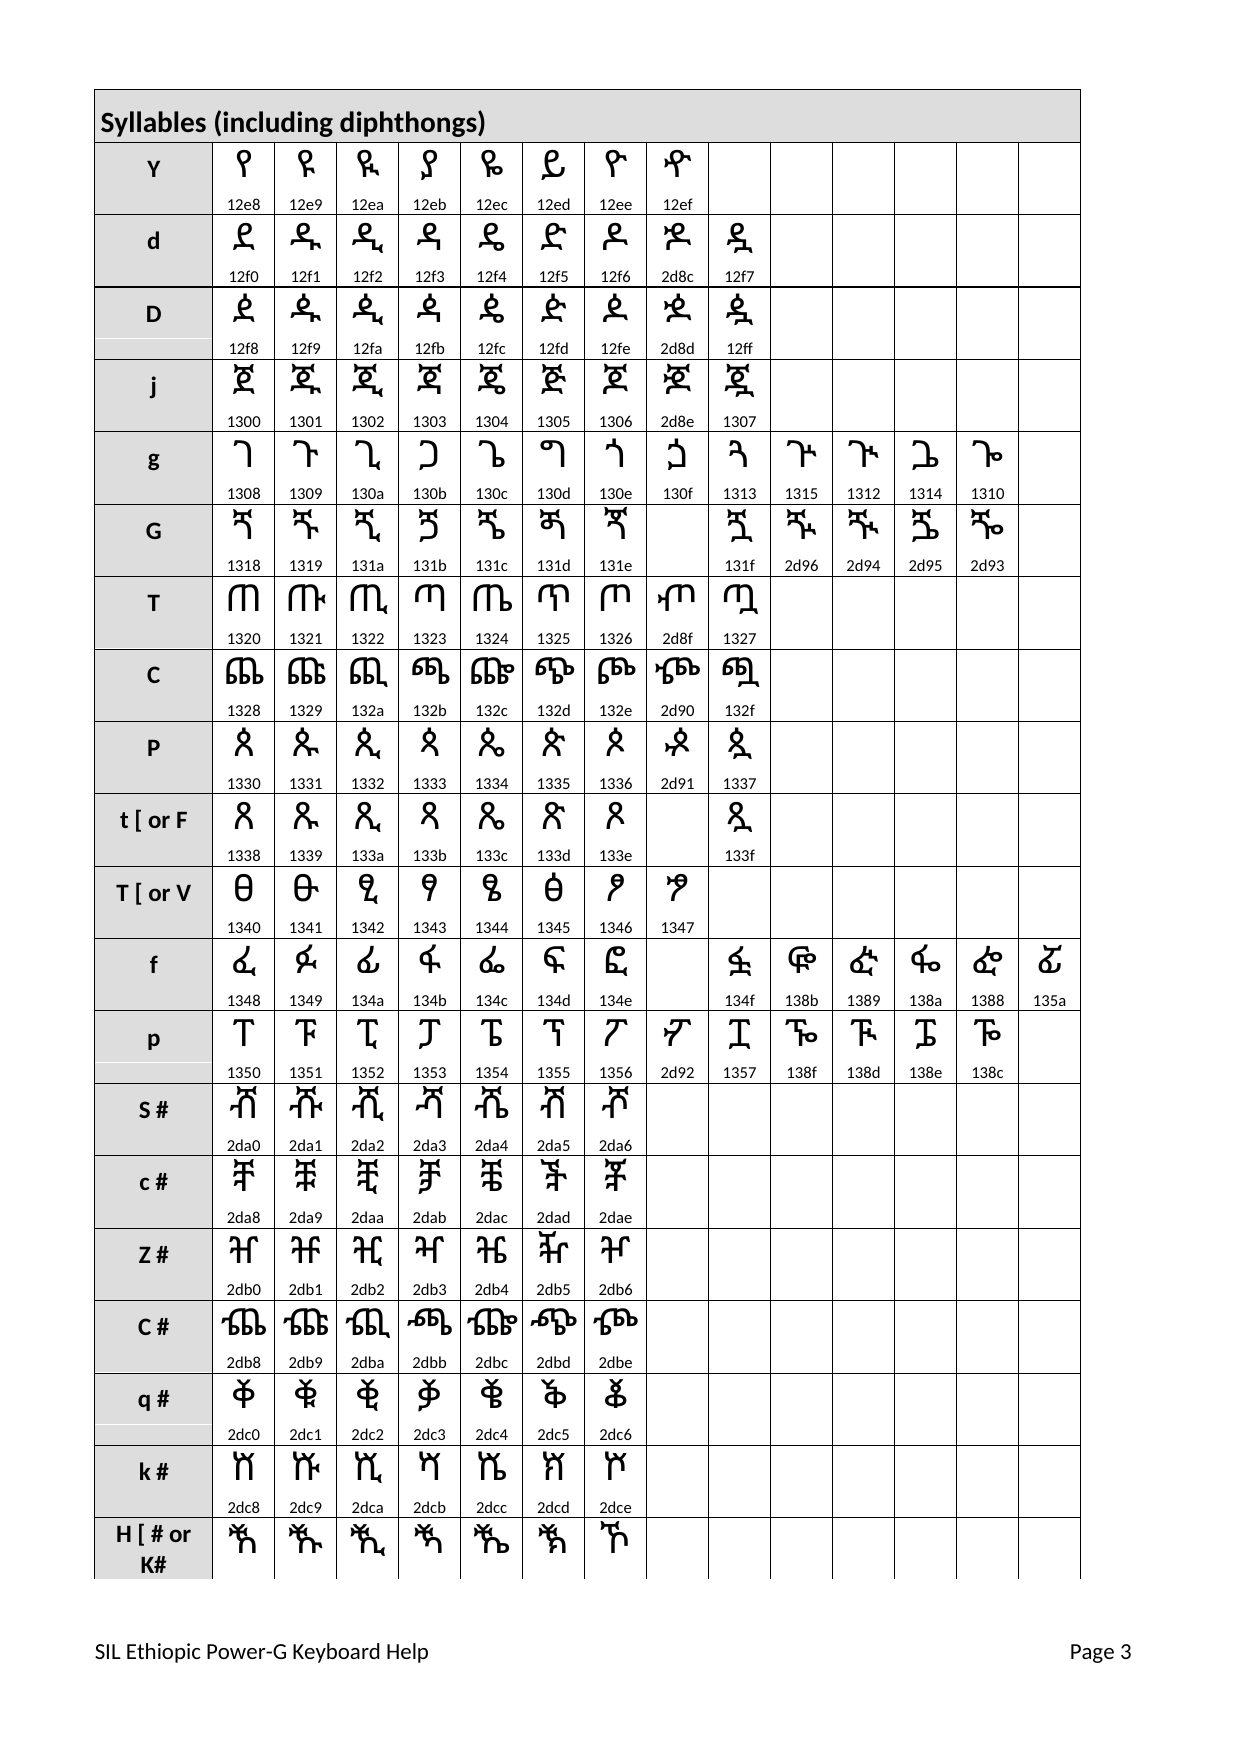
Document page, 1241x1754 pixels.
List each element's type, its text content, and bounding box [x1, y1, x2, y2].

table_cell t [ or F [95, 794, 212, 845]
table_cell 1340 [213, 918, 274, 938]
table_cell 2d93 [957, 556, 1018, 576]
table_cell ጕ [771, 432, 832, 483]
table_cell [895, 1207, 956, 1228]
table_cell 1350 [213, 1063, 274, 1083]
table_cell 12f5 [523, 266, 584, 286]
table_cell ጴ [461, 722, 522, 773]
table_cell ዿ [709, 288, 770, 338]
table_cell ⷆ [585, 1374, 646, 1424]
table_cell ᎋ [771, 939, 832, 990]
table_cell 2dc3 [399, 1425, 460, 1445]
table_cell 12f3 [399, 266, 460, 286]
table_cell [957, 411, 1018, 431]
table_cell [709, 1518, 770, 1579]
table_cell 2db6 [585, 1280, 646, 1300]
table_cell [95, 411, 212, 431]
table_cell [647, 845, 708, 866]
table_cell ጋ [399, 432, 460, 483]
table_cell [1019, 845, 1080, 866]
table_cell 12f9 [275, 339, 336, 359]
table_cell T [ or V [95, 867, 212, 918]
table_cell 1309 [275, 483, 336, 504]
table_cell ጤ [461, 577, 522, 628]
table_cell 134c [461, 990, 522, 1010]
table_cell 1335 [523, 773, 584, 793]
table_cell ጺ [337, 794, 398, 845]
table_cell ጒ [833, 432, 894, 483]
table_cell [1019, 483, 1080, 504]
table_cell H [ # or K# [95, 1518, 212, 1579]
table_cell [771, 1446, 832, 1497]
table_cell [647, 990, 708, 1010]
table_cell 1306 [585, 411, 646, 431]
table_cell [709, 1156, 770, 1207]
table_cell ጥ [523, 577, 584, 628]
table_cell ገ [213, 432, 274, 483]
table_cell ይ [523, 143, 584, 194]
table_cell [647, 1497, 708, 1517]
table_cell d [95, 215, 212, 266]
table_cell [771, 773, 832, 793]
table_cell 2dca [337, 1497, 398, 1517]
table_cell [833, 1352, 894, 1372]
table_cell [895, 1497, 956, 1517]
table_cell ጆ [585, 360, 646, 411]
table_cell 2d8e [647, 411, 708, 431]
table_cell ጢ [337, 577, 398, 628]
table_cell [95, 1135, 212, 1155]
table_cell ፖ [585, 1011, 646, 1062]
table_cell 132e [585, 701, 646, 721]
table_cell ⷍ [523, 1446, 584, 1497]
table_cell ድ [523, 215, 584, 266]
table_cell [647, 1374, 708, 1424]
table_cell ⶩ [275, 1156, 336, 1207]
table_cell 1327 [709, 628, 770, 648]
table_cell [647, 556, 708, 576]
table_cell 1348 [213, 990, 274, 1010]
table_cell ኾ [585, 1518, 646, 1579]
table_cell 2db5 [523, 1280, 584, 1300]
table_cell [833, 577, 894, 628]
table_cell [647, 1135, 708, 1155]
table_cell [833, 1135, 894, 1155]
table_cell ዱ [275, 215, 336, 266]
table_cell ጭ [523, 650, 584, 701]
table_cell [771, 794, 832, 845]
table_cell ዴ [461, 215, 522, 266]
table_cell [957, 288, 1018, 338]
table_cell [1019, 339, 1080, 359]
table_cell [771, 1352, 832, 1372]
table_cell 133f [709, 845, 770, 866]
table_cell [771, 722, 832, 773]
table_cell [895, 1352, 956, 1372]
table_cell 2da0 [213, 1135, 274, 1155]
table_cell [1019, 1156, 1080, 1207]
table_cell ጐ [957, 432, 1018, 483]
table_cell 12fc [461, 339, 522, 359]
table_cell [1019, 1425, 1080, 1445]
table_cell ⶹ [275, 1301, 336, 1352]
table_cell ⶴ [461, 1229, 522, 1280]
table_cell [895, 845, 956, 866]
table_cell c # [95, 1156, 212, 1207]
table_cell [957, 1084, 1018, 1135]
table_cell [833, 1229, 894, 1280]
table_cell j [95, 360, 212, 411]
table_cell 12fb [399, 339, 460, 359]
table_cell [1019, 1374, 1080, 1424]
table_cell [895, 1446, 956, 1497]
table_cell [647, 794, 708, 845]
table_cell [833, 701, 894, 721]
table_cell ⶎ [647, 360, 708, 411]
table_cell 130b [399, 483, 460, 504]
table_cell ⶱ [275, 1229, 336, 1280]
table_cell ዸ [213, 288, 274, 338]
table_cell [709, 1352, 770, 1372]
table_cell ⷀ [213, 1374, 274, 1424]
table_cell [957, 1229, 1018, 1280]
table_cell [957, 215, 1018, 266]
table_cell [957, 845, 1018, 866]
table_cell ጦ [585, 577, 646, 628]
table_cell [771, 1207, 832, 1228]
table_cell S # [95, 1084, 212, 1135]
table_cell 133c [461, 845, 522, 866]
table_cell ፈ [213, 939, 274, 990]
table_cell 2dce [585, 1497, 646, 1517]
table_cell 12ec [461, 194, 522, 214]
table_cell 131e [585, 556, 646, 576]
table_cell ⷎ [585, 1446, 646, 1497]
table_cell [957, 1497, 1018, 1517]
table_cell [957, 1280, 1018, 1300]
table_cell 12ea [337, 194, 398, 214]
table_cell 2dbe [585, 1352, 646, 1372]
table_cell ጄ [461, 360, 522, 411]
table_cell 2db4 [461, 1280, 522, 1300]
table_cell [895, 1301, 956, 1352]
table_cell 1324 [461, 628, 522, 648]
table_cell ⶰ [213, 1229, 274, 1280]
table_cell [95, 918, 212, 938]
table_cell [771, 411, 832, 431]
table_cell [833, 650, 894, 701]
table_cell [895, 1084, 956, 1135]
table_cell 1354 [461, 1063, 522, 1083]
table_cell [895, 215, 956, 266]
table_cell ጎ [585, 432, 646, 483]
table_cell 1344 [461, 918, 522, 938]
table_cell [647, 1280, 708, 1300]
table_cell [833, 1156, 894, 1207]
table_cell C # [95, 1301, 212, 1352]
table_cell ፄ [461, 867, 522, 918]
table_cell p [95, 1011, 212, 1062]
table_cell 1349 [275, 990, 336, 1010]
table_cell 134f [709, 990, 770, 1010]
table_cell ጅ [523, 360, 584, 411]
table_cell [895, 1135, 956, 1155]
table_cell ጸ [213, 794, 274, 845]
table_cell ዼ [461, 288, 522, 338]
table_cell [895, 722, 956, 773]
table_cell ጪ [337, 650, 398, 701]
table_cell ጔ [895, 432, 956, 483]
table_cell [95, 1207, 212, 1228]
table_cell ⶻ [399, 1301, 460, 1352]
table_cell ዾ [585, 288, 646, 338]
table_cell 1351 [275, 1063, 336, 1083]
table_cell ፗ [709, 1011, 770, 1062]
table_cell ⶡ [275, 1084, 336, 1135]
table_cell [1019, 650, 1080, 701]
table_cell 2dae [585, 1207, 646, 1228]
table_cell [895, 650, 956, 701]
table_cell [709, 1135, 770, 1155]
table_cell 134e [585, 990, 646, 1010]
table_cell 1323 [399, 628, 460, 648]
table_cell ⷂ [337, 1374, 398, 1424]
table_cell 12fd [523, 339, 584, 359]
table_cell ⷃ [399, 1374, 460, 1424]
table_cell ዬ [461, 143, 522, 194]
table_cell ጝ [523, 505, 584, 556]
table_cell [957, 266, 1018, 286]
table_cell ፉ [275, 939, 336, 990]
table_cell 1333 [399, 773, 460, 793]
table_cell 133e [585, 845, 646, 866]
table_cell [957, 701, 1018, 721]
table_cell ፓ [399, 1011, 460, 1062]
table_cell ⶕ [895, 505, 956, 556]
table_cell ጻ [399, 794, 460, 845]
table_cell [833, 1497, 894, 1517]
table_cell 2dc1 [275, 1425, 336, 1445]
table_cell ፏ [709, 939, 770, 990]
table_cell 2d91 [647, 773, 708, 793]
table_cell [1019, 411, 1080, 431]
table_cell [95, 773, 212, 793]
table_cell 2dc8 [213, 1497, 274, 1517]
table_cell 12ff [709, 339, 770, 359]
table_cell Y [95, 143, 212, 194]
table_cell 130f [647, 483, 708, 504]
table_cell [647, 1301, 708, 1352]
table_cell ⶨ [213, 1156, 274, 1207]
table_cell [895, 1280, 956, 1300]
table_cell ⶒ [647, 1011, 708, 1062]
table_cell ጃ [399, 360, 460, 411]
table_cell 12f6 [585, 266, 646, 286]
table_cell [771, 1280, 832, 1300]
table_cell ዪ [337, 143, 398, 194]
table_cell [1019, 1011, 1080, 1062]
table_cell ጩ [275, 650, 336, 701]
table_cell [833, 867, 894, 918]
table_cell 138d [833, 1063, 894, 1083]
table_cell ዳ [399, 215, 460, 266]
table_cell [709, 867, 770, 918]
table_cell ⶠ [213, 1084, 274, 1135]
table_cell D [95, 288, 212, 338]
table_cell ጀ [213, 360, 274, 411]
table_cell ጊ [337, 432, 398, 483]
table_cell ⶽ [523, 1301, 584, 1352]
table_cell [1019, 432, 1080, 483]
table_cell ᎉ [833, 939, 894, 990]
table_cell [895, 628, 956, 648]
table_cell ፍ [523, 939, 584, 990]
table_cell 1330 [213, 773, 274, 793]
table_cell ⶣ [399, 1084, 460, 1135]
table_cell ያ [399, 143, 460, 194]
table_cell ጓ [709, 432, 770, 483]
table_cell ⷌ [461, 1446, 522, 1497]
table_cell [95, 701, 212, 721]
table_cell 1338 [213, 845, 274, 866]
table_cell ፆ [585, 867, 646, 918]
table_cell [771, 867, 832, 918]
table_cell 2dc4 [461, 1425, 522, 1445]
table_cell 2db1 [275, 1280, 336, 1300]
table_cell ጁ [275, 360, 336, 411]
table_cell ᎌ [957, 1011, 1018, 1062]
table_cell 2dac [461, 1207, 522, 1228]
table_cell 2dbc [461, 1352, 522, 1372]
table_cell ጏ [647, 432, 708, 483]
table_cell [895, 918, 956, 938]
table_cell [1019, 1518, 1080, 1579]
table_cell 133b [399, 845, 460, 866]
table_cell [771, 194, 832, 214]
table_cell [647, 505, 708, 556]
table_cell [833, 360, 894, 411]
table_cell 1301 [275, 411, 336, 431]
table_cell 134b [399, 990, 460, 1010]
table_cell ጌ [461, 432, 522, 483]
table_cell [1019, 288, 1080, 338]
table_cell 2db3 [399, 1280, 460, 1300]
table_cell [957, 1352, 1018, 1372]
table_cell 131f [709, 556, 770, 576]
table_cell ጧ [709, 577, 770, 628]
table_cell ጙ [275, 505, 336, 556]
table_cell ⷑ [275, 1518, 336, 1579]
table_cell [1019, 577, 1080, 628]
table_cell ጯ [709, 650, 770, 701]
table_cell 1318 [213, 556, 274, 576]
table_cell [709, 918, 770, 938]
table_cell ፕ [523, 1011, 584, 1062]
table_cell 1307 [709, 411, 770, 431]
table_cell 130a [337, 483, 398, 504]
table_cell ግ [523, 432, 584, 483]
table_cell [895, 339, 956, 359]
table_cell ⶳ [399, 1229, 460, 1280]
table_cell [895, 1374, 956, 1424]
table_cell ዲ [337, 215, 398, 266]
table_cell 1331 [275, 773, 336, 793]
table_cell [95, 194, 212, 214]
table_cell ዷ [709, 215, 770, 266]
table_cell 1355 [523, 1063, 584, 1083]
table_cell 2da1 [275, 1135, 336, 1155]
table_cell 2dba [337, 1352, 398, 1372]
table_cell 132f [709, 701, 770, 721]
table_cell [771, 1156, 832, 1207]
table_cell ፀ [213, 867, 274, 918]
table_cell [957, 1156, 1018, 1207]
table_cell [771, 1301, 832, 1352]
table_cell [1019, 143, 1080, 194]
table_cell [709, 1301, 770, 1352]
table_cell [895, 867, 956, 918]
table_cell [833, 794, 894, 845]
table_cell 12f1 [275, 266, 336, 286]
table_cell 133d [523, 845, 584, 866]
table_cell 1334 [461, 773, 522, 793]
table_cell [95, 1063, 212, 1083]
table_cell 131a [337, 556, 398, 576]
table_cell [647, 1156, 708, 1207]
table_cell 2d94 [833, 556, 894, 576]
table_cell [1019, 215, 1080, 266]
table_cell [833, 1446, 894, 1497]
table_cell [771, 845, 832, 866]
table_cell [647, 1446, 708, 1497]
table_cell 2dcd [523, 1497, 584, 1517]
table_cell 2da3 [399, 1135, 460, 1155]
table_cell [833, 339, 894, 359]
table_cell ዺ [337, 288, 398, 338]
table_cell [647, 1352, 708, 1372]
table_cell [833, 266, 894, 286]
table_cell 12fa [337, 339, 398, 359]
table_cell ᎈ [957, 939, 1018, 990]
table_cell [833, 143, 894, 194]
table_cell [895, 143, 956, 194]
table_cell [895, 360, 956, 411]
table_cell 2db0 [213, 1280, 274, 1300]
table_cell ፔ [461, 1011, 522, 1062]
table_cell ⶪ [337, 1156, 398, 1207]
table_cell 134d [523, 990, 584, 1010]
table_cell [95, 1280, 212, 1300]
table_cell ጉ [275, 432, 336, 483]
table_cell ⶏ [647, 577, 708, 628]
table_cell 2d96 [771, 556, 832, 576]
table_cell 2dcb [399, 1497, 460, 1517]
table_cell [709, 1207, 770, 1228]
table_cell [1019, 360, 1080, 411]
table_cell ⷋ [399, 1446, 460, 1497]
table_cell 12f7 [709, 266, 770, 286]
table_cell 2da6 [585, 1135, 646, 1155]
table_cell [1019, 556, 1080, 576]
table_cell 2dcc [461, 1497, 522, 1517]
table_cell 1347 [647, 918, 708, 938]
table_cell [1019, 628, 1080, 648]
table_cell 131d [523, 556, 584, 576]
table_cell [833, 1425, 894, 1445]
table_cell ⶼ [461, 1301, 522, 1352]
table_cell 1314 [895, 483, 956, 504]
table_cell ጲ [337, 722, 398, 773]
table_cell 1321 [275, 628, 336, 648]
table_cell [1019, 722, 1080, 773]
table_cell ፑ [275, 1011, 336, 1062]
table_cell ᎍ [833, 1011, 894, 1062]
table_cell ጵ [523, 722, 584, 773]
table_cell [833, 845, 894, 866]
table_cell 132d [523, 701, 584, 721]
table_cell ጳ [399, 722, 460, 773]
table_cell [647, 1229, 708, 1280]
table_cell [957, 1425, 1018, 1445]
table_cell ⷈ [213, 1446, 274, 1497]
table_cell ⷁ [275, 1374, 336, 1424]
table_cell ⶥ [523, 1084, 584, 1135]
table_cell 2dc6 [585, 1425, 646, 1445]
table_cell 1339 [275, 845, 336, 866]
table_cell 2daa [337, 1207, 398, 1228]
table_cell [709, 1280, 770, 1300]
table_cell k # [95, 1446, 212, 1497]
table_cell [771, 918, 832, 938]
table_cell 135a [1019, 990, 1080, 1010]
table_cell ፎ [585, 939, 646, 990]
table_cell [95, 1497, 212, 1517]
table_cell 2da9 [275, 1207, 336, 1228]
table_cell C [95, 650, 212, 701]
table_cell ጾ [585, 794, 646, 845]
table_cell 1326 [585, 628, 646, 648]
table_cell [647, 1518, 708, 1579]
table_cell ⷅ [523, 1374, 584, 1424]
table_cell [1019, 701, 1080, 721]
table_cell የ [213, 143, 274, 194]
table_cell ፚ [1019, 939, 1080, 990]
table_cell [1019, 1301, 1080, 1352]
table_cell [833, 1207, 894, 1228]
table_cell ጬ [461, 650, 522, 701]
table_cell 1341 [275, 918, 336, 938]
table_cell ᎊ [895, 939, 956, 990]
table_cell [833, 1374, 894, 1424]
table_cell 1388 [957, 990, 1018, 1010]
table_cell ⷊ [337, 1446, 398, 1497]
table_cell ጠ [213, 577, 274, 628]
table_cell [895, 1518, 956, 1579]
table_cell ጨ [213, 650, 274, 701]
table_cell 1328 [213, 701, 274, 721]
table_cell [957, 1518, 1018, 1579]
table_cell [833, 1280, 894, 1300]
table_cell 2d92 [647, 1063, 708, 1083]
table_cell [95, 339, 212, 359]
table_cell [957, 1135, 1018, 1155]
table_cell 1320 [213, 628, 274, 648]
table_cell [771, 1135, 832, 1155]
table_cell 2dab [399, 1207, 460, 1228]
table_cell ⷓ [399, 1518, 460, 1579]
table_cell ⶾ [585, 1301, 646, 1352]
table_cell [647, 1425, 708, 1445]
table_cell [1019, 1352, 1080, 1372]
table_cell ⶔ [833, 505, 894, 556]
table_cell 12f2 [337, 266, 398, 286]
table_header Syllables (including diphthongs) [95, 90, 1080, 142]
table_cell [833, 628, 894, 648]
table_cell ጼ [461, 794, 522, 845]
table_cell 2d8d [647, 339, 708, 359]
table_cell ⶤ [461, 1084, 522, 1135]
table_cell [957, 1374, 1018, 1424]
table_cell [1019, 1135, 1080, 1155]
table_cell [1019, 794, 1080, 845]
table_cell [957, 918, 1018, 938]
table_cell ፅ [523, 867, 584, 918]
table_cell 1302 [337, 411, 398, 431]
table_cell [833, 194, 894, 214]
table_cell ⷉ [275, 1446, 336, 1497]
table_cell 2dad [523, 1207, 584, 1228]
table_cell ጿ [709, 794, 770, 845]
table_cell T [95, 577, 212, 628]
table_cell ጞ [585, 505, 646, 556]
table_cell ⷕ [523, 1518, 584, 1579]
table_cell 1342 [337, 918, 398, 938]
table_cell [957, 650, 1018, 701]
table_cell 12f0 [213, 266, 274, 286]
table_cell [833, 1301, 894, 1352]
table_cell ዶ [585, 215, 646, 266]
table_cell [895, 1425, 956, 1445]
table_cell 2da4 [461, 1135, 522, 1155]
table_cell [895, 1156, 956, 1207]
table_cell [95, 483, 212, 504]
table_cell 2da5 [523, 1135, 584, 1155]
table_cell 138e [895, 1063, 956, 1083]
table_cell [771, 701, 832, 721]
table_cell [957, 339, 1018, 359]
table_cell 1308 [213, 483, 274, 504]
table_cell [957, 194, 1018, 214]
table_cell ⶌ [647, 215, 708, 266]
table_cell [833, 411, 894, 431]
table_cell 1345 [523, 918, 584, 938]
table_cell [1019, 773, 1080, 793]
table_cell [957, 722, 1018, 773]
table_cell g [95, 432, 212, 483]
table_cell [709, 1229, 770, 1280]
table_cell [1019, 1207, 1080, 1228]
table_cell ጫ [399, 650, 460, 701]
table_cell [1019, 1229, 1080, 1280]
table_cell [895, 411, 956, 431]
table_cell [895, 701, 956, 721]
table_cell [957, 1207, 1018, 1228]
table_cell [771, 339, 832, 359]
table_cell [709, 1425, 770, 1445]
table_cell 2db9 [275, 1352, 336, 1372]
table_cell [771, 215, 832, 266]
table_cell [895, 288, 956, 338]
table_cell 1310 [957, 483, 1018, 504]
table_cell [1019, 194, 1080, 214]
table_cell [1019, 1063, 1080, 1083]
table_cell [95, 556, 212, 576]
table_cell [709, 143, 770, 194]
table_cell [957, 1446, 1018, 1497]
table_cell ፃ [399, 867, 460, 918]
table_cell ⷒ [337, 1518, 398, 1579]
table_cell 138f [771, 1063, 832, 1083]
table_cell 1353 [399, 1063, 460, 1083]
table_cell ᎏ [771, 1011, 832, 1062]
table_cell [95, 1425, 212, 1445]
table_cell ⶐ [647, 650, 708, 701]
table_cell ⶫ [399, 1156, 460, 1207]
table_cell Z # [95, 1229, 212, 1280]
table_cell ጮ [585, 650, 646, 701]
table_cell ዯ [647, 143, 708, 194]
table_cell 1319 [275, 556, 336, 576]
table_cell 12ef [647, 194, 708, 214]
table_cell 1389 [833, 990, 894, 1010]
table_cell 12e8 [213, 194, 274, 214]
table_cell ⶖ [771, 505, 832, 556]
table_cell ጛ [399, 505, 460, 556]
table_cell ዮ [585, 143, 646, 194]
table_cell q # [95, 1374, 212, 1424]
table_cell [771, 577, 832, 628]
table_cell [771, 1497, 832, 1517]
table_cell ⶵ [523, 1229, 584, 1280]
table_cell 12fe [585, 339, 646, 359]
table_cell 12ee [585, 194, 646, 214]
table_cell 1337 [709, 773, 770, 793]
table_cell 138b [771, 990, 832, 1010]
table_cell 2dbd [523, 1352, 584, 1372]
table_cell 130c [461, 483, 522, 504]
table_cell [771, 650, 832, 701]
table_cell [1019, 1446, 1080, 1497]
table_cell [647, 1207, 708, 1228]
table_cell 12e9 [275, 194, 336, 214]
table_cell ደ [213, 215, 274, 266]
table_cell 131b [399, 556, 460, 576]
table_cell ⷐ [213, 1518, 274, 1579]
table_cell ⷔ [461, 1518, 522, 1579]
table_cell 1322 [337, 628, 398, 648]
table_cell ጶ [585, 722, 646, 773]
table_cell [1019, 1084, 1080, 1135]
table_cell 1315 [771, 483, 832, 504]
table_cell ፋ [399, 939, 460, 990]
table_cell 132b [399, 701, 460, 721]
table_cell ⶸ [213, 1301, 274, 1352]
table_cell [1019, 266, 1080, 286]
table_cell 133a [337, 845, 398, 866]
table_cell [95, 628, 212, 648]
table_cell 2d90 [647, 701, 708, 721]
table_cell [771, 1518, 832, 1579]
table_cell ⶶ [585, 1229, 646, 1280]
table_cell 132c [461, 701, 522, 721]
table_cell [771, 1084, 832, 1135]
table_cell [833, 215, 894, 266]
table_cell [771, 1374, 832, 1424]
table_cell 1332 [337, 773, 398, 793]
table_cell ⶲ [337, 1229, 398, 1280]
table_cell 1343 [399, 918, 460, 938]
table_cell 2dbb [399, 1352, 460, 1372]
table_cell [647, 1084, 708, 1135]
table_cell [1019, 1497, 1080, 1517]
table_cell f [95, 939, 212, 990]
table_cell 2dc0 [213, 1425, 274, 1445]
table_cell ጡ [275, 577, 336, 628]
table_cell 2dc2 [337, 1425, 398, 1445]
table_cell [957, 1301, 1018, 1352]
table_cell [647, 939, 708, 990]
table_cell 2da2 [337, 1135, 398, 1155]
table_cell 1336 [585, 773, 646, 793]
table_cell 12eb [399, 194, 460, 214]
table_cell [95, 1352, 212, 1372]
table_cell ⶬ [461, 1156, 522, 1207]
table_cell 1356 [585, 1063, 646, 1083]
table_cell ⶑ [647, 722, 708, 773]
table_cell ዹ [275, 288, 336, 338]
table_cell ፁ [275, 867, 336, 918]
table_cell ጜ [461, 505, 522, 556]
table_cell ⶓ [957, 505, 1018, 556]
table_cell [957, 143, 1018, 194]
table_cell 2db2 [337, 1280, 398, 1300]
table_cell ጟ [709, 505, 770, 556]
table_cell [957, 867, 1018, 918]
table_cell [95, 266, 212, 286]
table_cell [1019, 918, 1080, 938]
table_cell [709, 1084, 770, 1135]
table_cell ፒ [337, 1011, 398, 1062]
table_cell 2d8f [647, 628, 708, 648]
table_cell ⶦ [585, 1084, 646, 1135]
table_cell ጹ [275, 794, 336, 845]
table_cell [957, 773, 1018, 793]
table_cell [709, 1497, 770, 1517]
table_cell [895, 773, 956, 793]
table_cell 1313 [709, 483, 770, 504]
table_cell 2dc9 [275, 1497, 336, 1517]
table_cell [771, 1425, 832, 1445]
table_cell 1300 [213, 411, 274, 431]
table_cell P [95, 722, 212, 773]
table_cell [833, 1084, 894, 1135]
table_cell ጚ [337, 505, 398, 556]
table_cell [1019, 1280, 1080, 1300]
table_cell ⷄ [461, 1374, 522, 1424]
table_cell 2d95 [895, 556, 956, 576]
table_cell 1352 [337, 1063, 398, 1083]
table_cell 1312 [833, 483, 894, 504]
table_cell 131c [461, 556, 522, 576]
table_cell ⶢ [337, 1084, 398, 1135]
table_cell ⶮ [585, 1156, 646, 1207]
table_cell 132a [337, 701, 398, 721]
table_cell 2dc5 [523, 1425, 584, 1445]
table_cell [95, 845, 212, 866]
table_cell [957, 628, 1018, 648]
table_cell 2da8 [213, 1207, 274, 1228]
table_cell 1305 [523, 411, 584, 431]
table_cell [895, 794, 956, 845]
table_cell ጘ [213, 505, 274, 556]
table_cell ጽ [523, 794, 584, 845]
table_cell 1304 [461, 411, 522, 431]
table_cell ፂ [337, 867, 398, 918]
table_cell 130d [523, 483, 584, 504]
table_cell 1303 [399, 411, 460, 431]
table_cell 138c [957, 1063, 1018, 1083]
table_cell [833, 722, 894, 773]
table_cell 1346 [585, 918, 646, 938]
table_cell ዻ [399, 288, 460, 338]
table_cell 12f8 [213, 339, 274, 359]
table_cell [957, 360, 1018, 411]
table_cell [771, 360, 832, 411]
table_cell 12f4 [461, 266, 522, 286]
table_cell [771, 1229, 832, 1280]
table_cell 1329 [275, 701, 336, 721]
table_cell 130e [585, 483, 646, 504]
table_cell [957, 577, 1018, 628]
table_cell [1019, 505, 1080, 556]
table_cell 12ed [523, 194, 584, 214]
table_cell ዽ [523, 288, 584, 338]
table_cell 134a [337, 990, 398, 1010]
table_cell [833, 918, 894, 938]
table_cell ፊ [337, 939, 398, 990]
table_cell ጰ [213, 722, 274, 773]
table_cell ፌ [461, 939, 522, 990]
table_cell [771, 628, 832, 648]
table_cell [709, 1446, 770, 1497]
table_cell [1019, 867, 1080, 918]
table_cell [895, 266, 956, 286]
table_cell [709, 1374, 770, 1424]
table_cell [709, 194, 770, 214]
table_cell [895, 577, 956, 628]
table_cell 1357 [709, 1063, 770, 1083]
table_cell ፇ [647, 867, 708, 918]
table_cell ᎎ [895, 1011, 956, 1062]
table_cell ጱ [275, 722, 336, 773]
table_cell ⶭ [523, 1156, 584, 1207]
table_cell ⶍ [647, 288, 708, 338]
table_cell ጂ [337, 360, 398, 411]
table_cell [833, 1518, 894, 1579]
table_cell ጣ [399, 577, 460, 628]
table_cell [771, 288, 832, 338]
table_cell 1325 [523, 628, 584, 648]
table_cell [771, 143, 832, 194]
table_cell [95, 990, 212, 1010]
table_cell [895, 1229, 956, 1280]
table_cell [957, 794, 1018, 845]
table_cell ጷ [709, 722, 770, 773]
table_cell ጇ [709, 360, 770, 411]
table_cell 2db8 [213, 1352, 274, 1372]
table_cell [771, 266, 832, 286]
table_cell ፐ [213, 1011, 274, 1062]
table_cell ⶺ [337, 1301, 398, 1352]
table_cell 138a [895, 990, 956, 1010]
table_cell ዩ [275, 143, 336, 194]
table_cell [895, 194, 956, 214]
table_cell 2d8c [647, 266, 708, 286]
table_cell [833, 773, 894, 793]
table_cell [833, 288, 894, 338]
table_cell G [95, 505, 212, 556]
